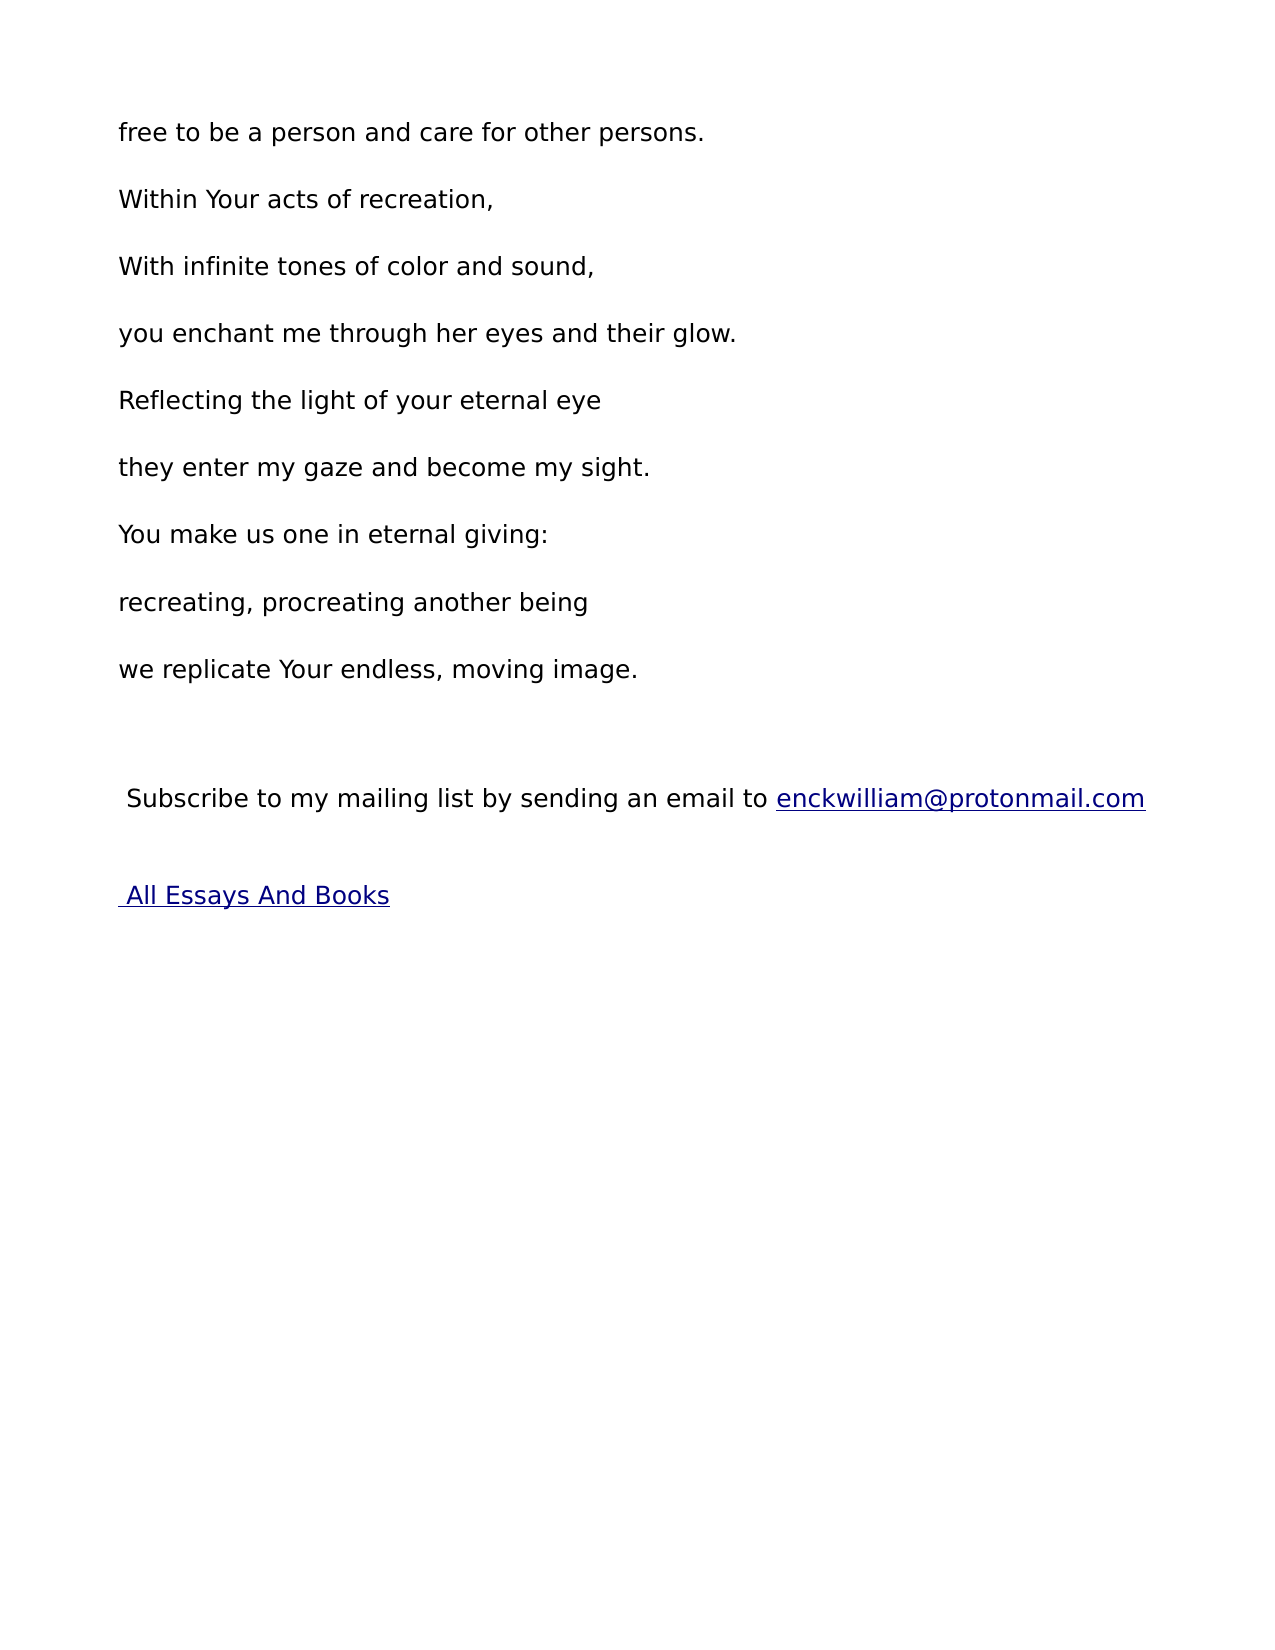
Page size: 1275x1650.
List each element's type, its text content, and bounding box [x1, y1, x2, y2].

text free to be a person and care for other persons. Within Your acts of recreation, With infinite tones of color and sound, you enchant me through her eyes and their glow. Reflecting the light of your eternal eye they enter my gaze and become my sight. You make us one in eternal giving: recreating, procreating another being we replicate Your endless, moving image. [118, 118, 1157, 717]
text Subscribe to my mailing list by sending an email to enckwilliam@protonmail.com [118, 784, 1157, 814]
text All Essays And Books [118, 881, 1157, 910]
